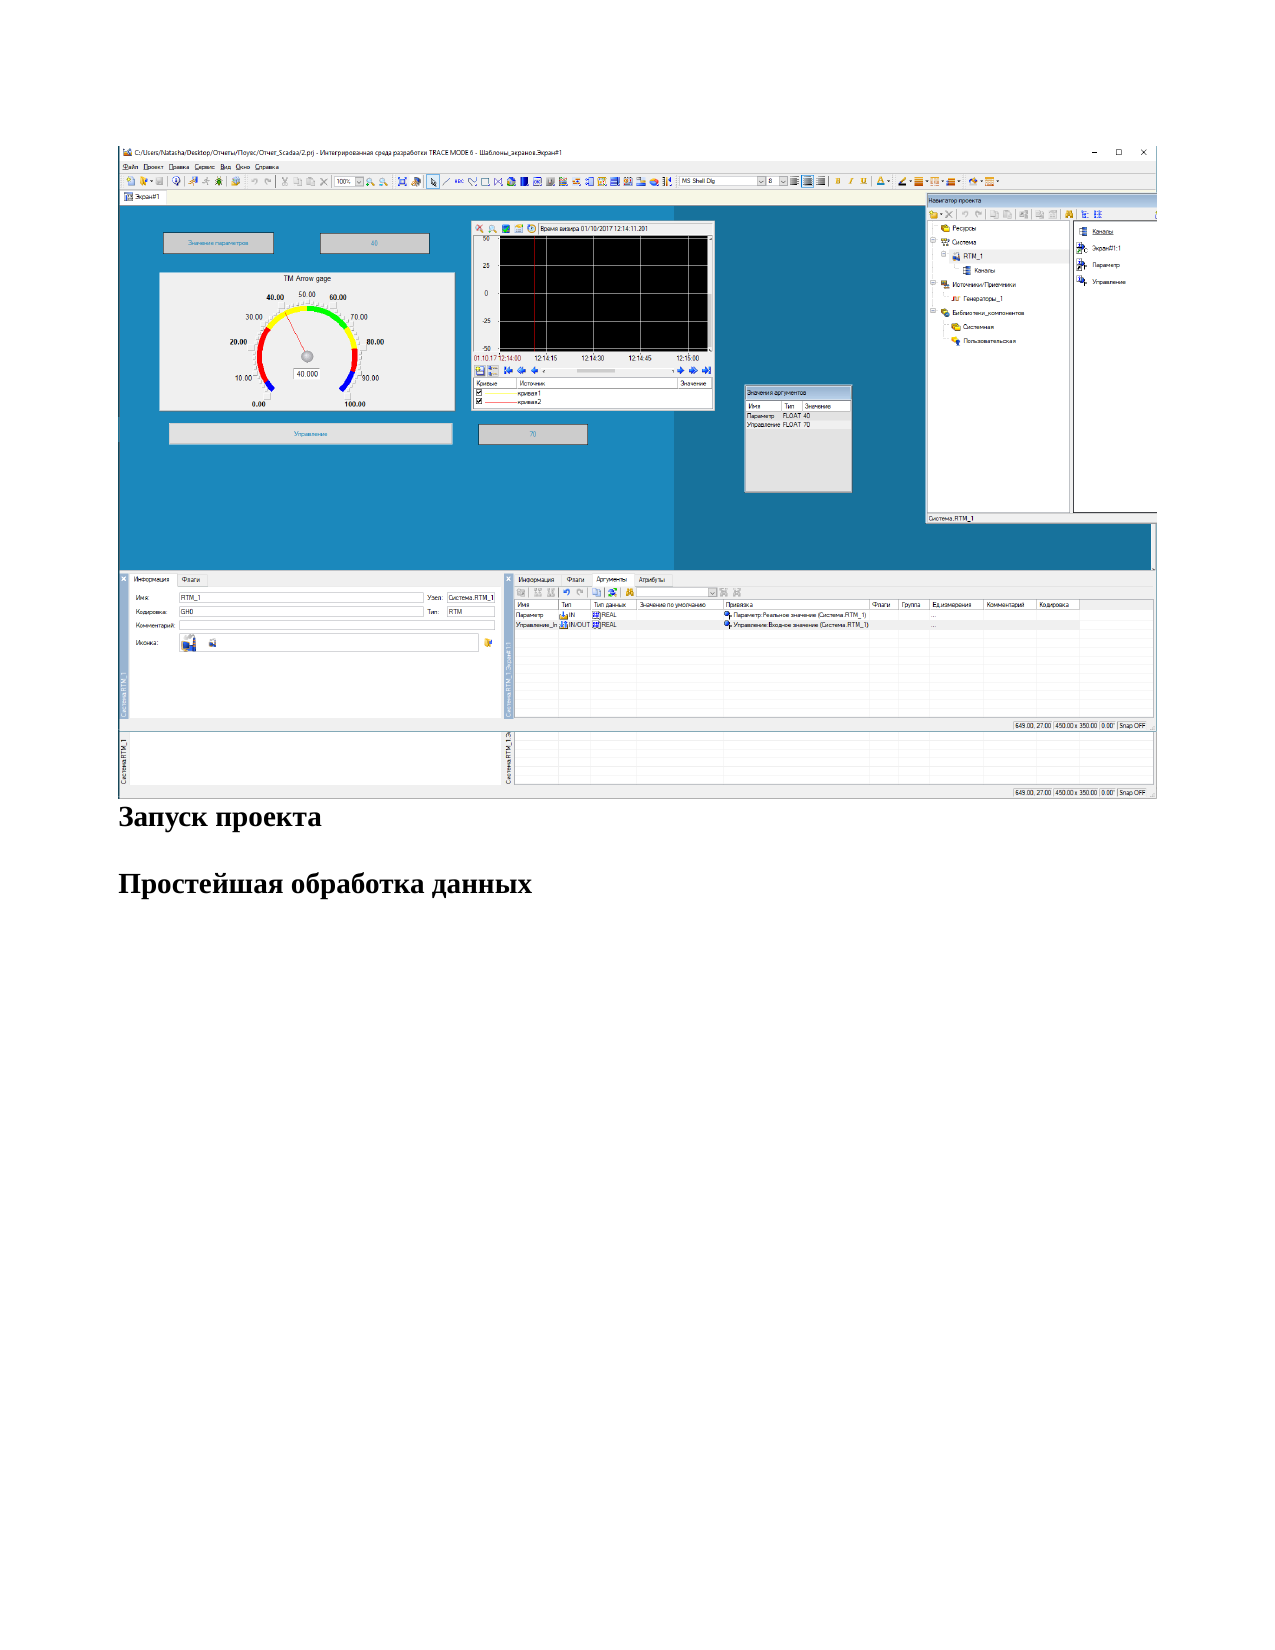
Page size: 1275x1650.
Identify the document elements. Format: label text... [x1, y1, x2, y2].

text Запуск проекта Простейшая обработка данных [118, 799, 1157, 899]
picture [118, 146, 1157, 799]
